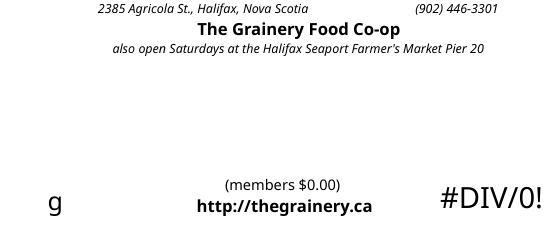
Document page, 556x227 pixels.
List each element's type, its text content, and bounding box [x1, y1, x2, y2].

table_header 2385 Agricola St., Halifax, Nova Scotia (902) 446-3301 The Grainery Food Co-op also open Saturdays at the Halifax Seaport Farmer's Market Pier 20 [47, 0, 550, 57]
table_cell #DIV/0! [416, 175, 550, 217]
table_cell g [47, 175, 153, 217]
table_cell [47, 57, 550, 175]
table_cell (members $0.00) http://thegrainery.ca [153, 175, 416, 217]
